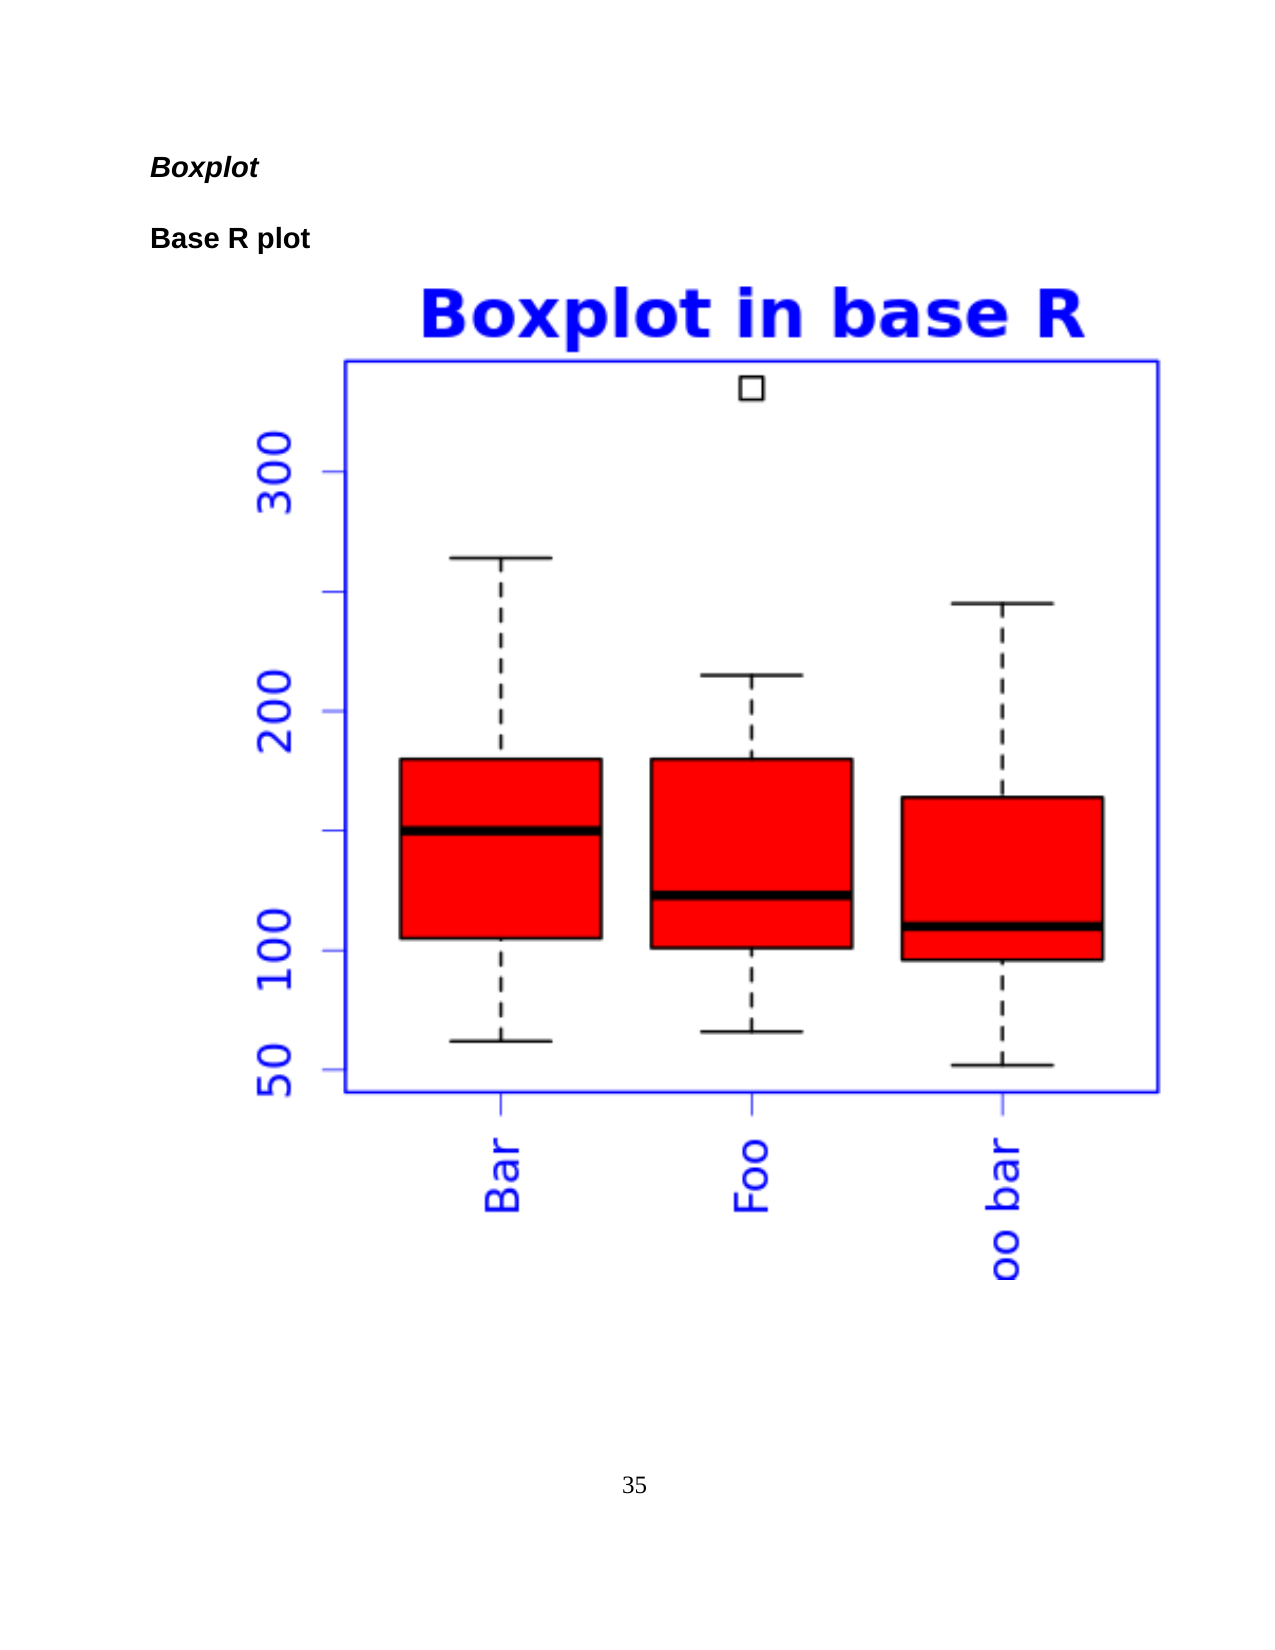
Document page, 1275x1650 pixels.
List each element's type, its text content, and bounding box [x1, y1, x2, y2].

subtitle Boxplot [150, 150, 1125, 183]
picture [150, 267, 1163, 1280]
subtitle Base R plot [150, 221, 1125, 254]
